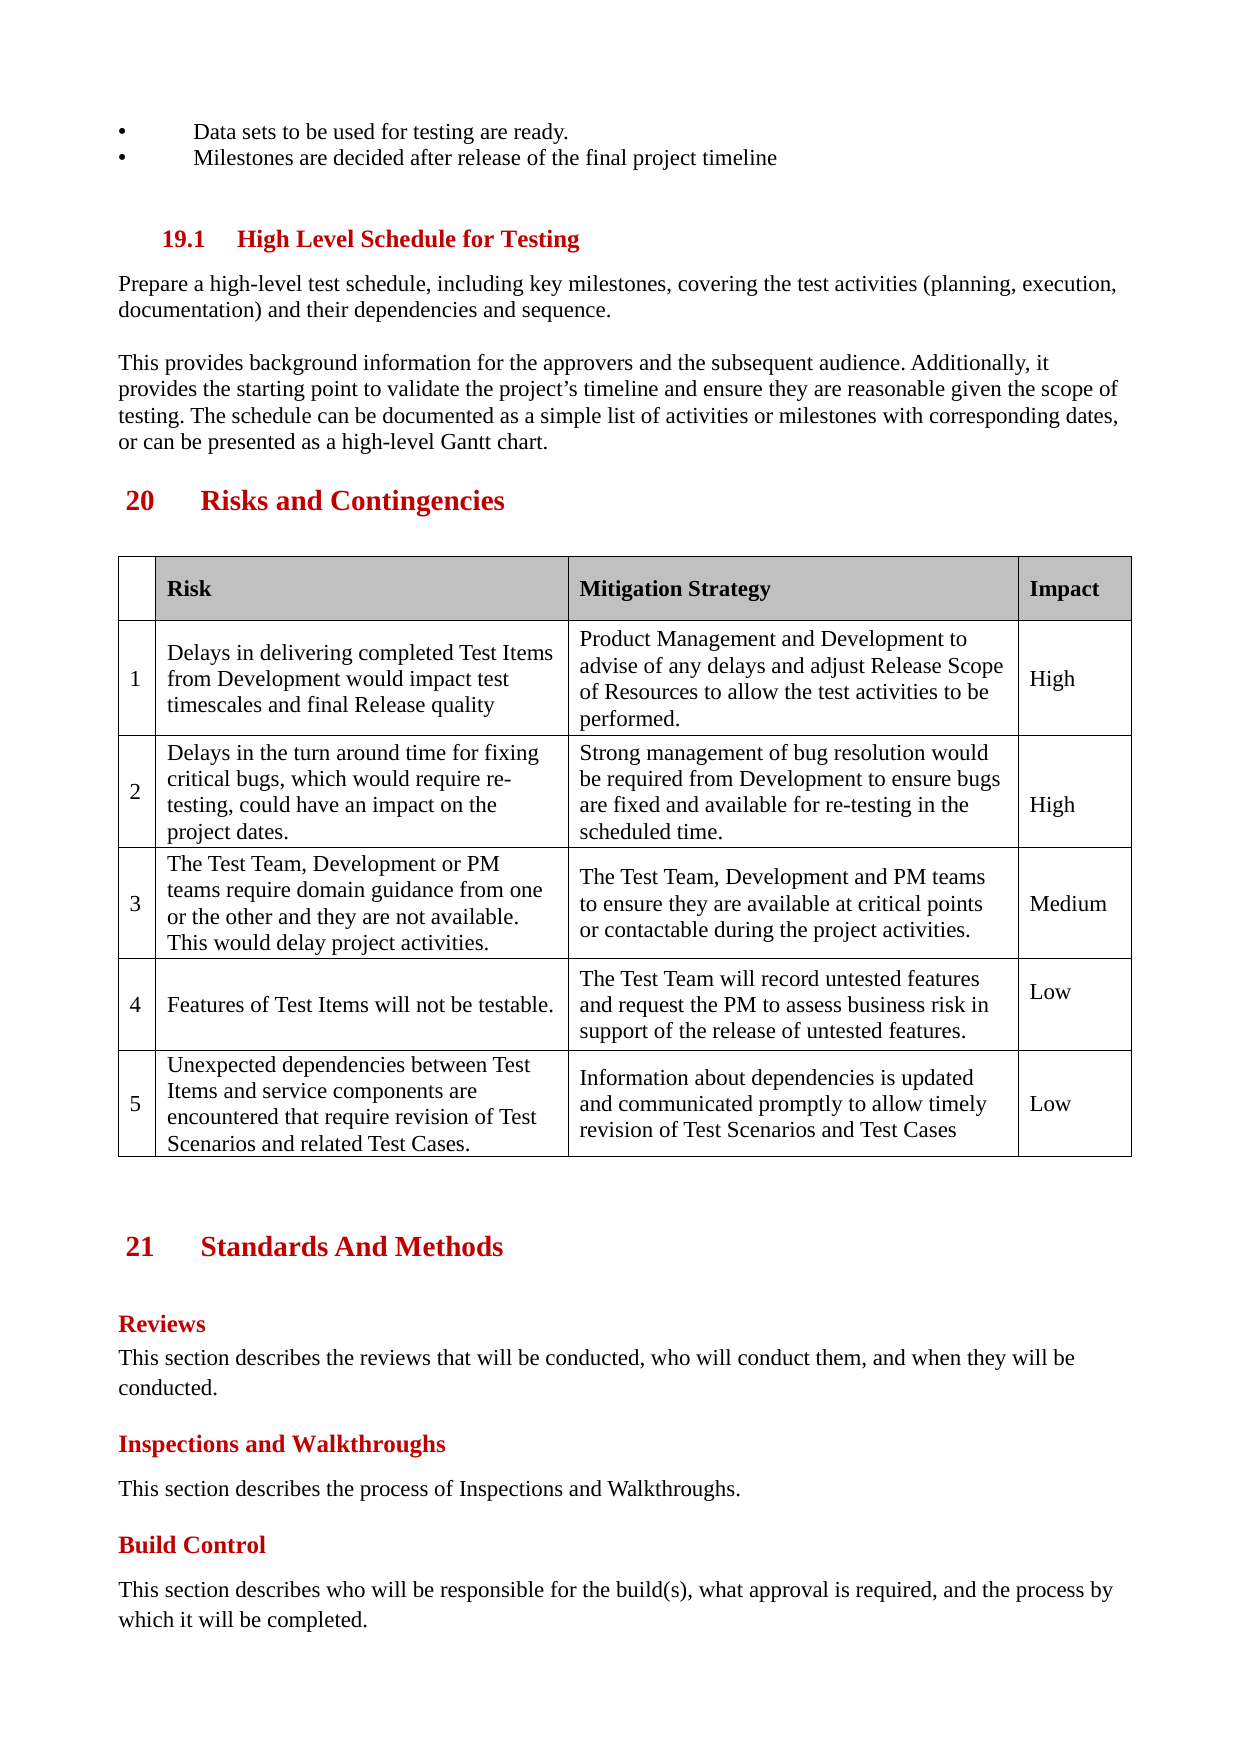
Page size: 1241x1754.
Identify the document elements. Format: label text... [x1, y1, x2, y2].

table_header Impact [1019, 557, 1131, 620]
table_cell The Test Team will record untested features and request the PM to assess business risk in support of the release of untested features. [569, 959, 1018, 1050]
table_header Mitigation Strategy [569, 557, 1018, 620]
text This section describes who will be responsible for the build(s), what approval is required, and the process by which it will be completed. [118, 1576, 1122, 1632]
text Prepare a high-level test schedule, including key milestones, covering the test activities (planning, execution, documentation) and their dependencies and sequence. [118, 270, 1122, 323]
table_header [119, 557, 155, 620]
table_cell 5 [119, 1051, 155, 1156]
subtitle Risks and Contingencies [118, 483, 1122, 517]
table_cell Medium [1019, 848, 1131, 958]
table_cell Strong management of bug resolution would be required from Development to ensure bugs are fixed and available for re-testing in the scheduled time. [569, 736, 1018, 847]
table_cell Features of Test Items will not be testable. [156, 959, 568, 1050]
table_cell Delays in delivering completed Test Items from Development would impact test timescales and final Release quality [156, 621, 568, 735]
table_cell 4 [119, 959, 155, 1050]
table_cell Unexpected dependencies between Test Items and service components are encountered that require revision of Test Scenarios and related Test Cases. [156, 1051, 568, 1156]
subtitle High Level Schedule for Testing [155, 224, 1122, 253]
table_cell Low [1019, 1051, 1131, 1156]
subtitle Reviews [118, 1309, 1122, 1338]
table_header Risk [156, 557, 568, 620]
table_cell Low [1019, 959, 1131, 1050]
subtitle Build Control [81, 1530, 1122, 1559]
list Data sets to be used for testing are ready. [118, 118, 1122, 144]
subtitle Standards And Methods [118, 1229, 1122, 1263]
table_cell Delays in the turn around time for fixing critical bugs, which would require re-testing, could have an impact on the project dates. [156, 736, 568, 847]
table_cell High [1019, 621, 1131, 735]
table_cell 1 [119, 621, 155, 735]
table_cell 2 [119, 736, 155, 847]
table_cell The Test Team, Development and PM teams to ensure they are available at critical points or contactable during the project activities. [569, 848, 1018, 958]
table_cell 3 [119, 848, 155, 958]
table_cell High [1019, 736, 1131, 847]
table_cell The Test Team, Development or PM teams require domain guidance from one or the other and they are not available. This would delay project activities. [156, 848, 568, 958]
list Milestones are decided after release of the final project timeline [118, 144, 1122, 171]
subtitle Inspections and Walkthroughs [118, 1429, 1122, 1458]
text This provides background information for the approvers and the subsequent audience. Additionally, it provides the starting point to validate the project’s timeline and ensure they are reasonable given the scope of testing. The schedule can be documented as a simple list of activities or milestones with corresponding dates, or can be presented as a high-level Gantt chart. [118, 349, 1122, 454]
text This section describes the reviews that will be conducted, who will conduct them, and when they will be conducted. [118, 1344, 1122, 1401]
text This section describes the process of Inspections and Walkthroughs. [118, 1475, 1122, 1501]
table_cell Information about dependencies is updated and communicated promptly to allow timely revision of Test Scenarios and Test Cases [569, 1051, 1018, 1156]
table_cell Product Management and Development to advise of any delays and adjust Release Scope of Resources to allow the test activities to be performed. [569, 621, 1018, 735]
